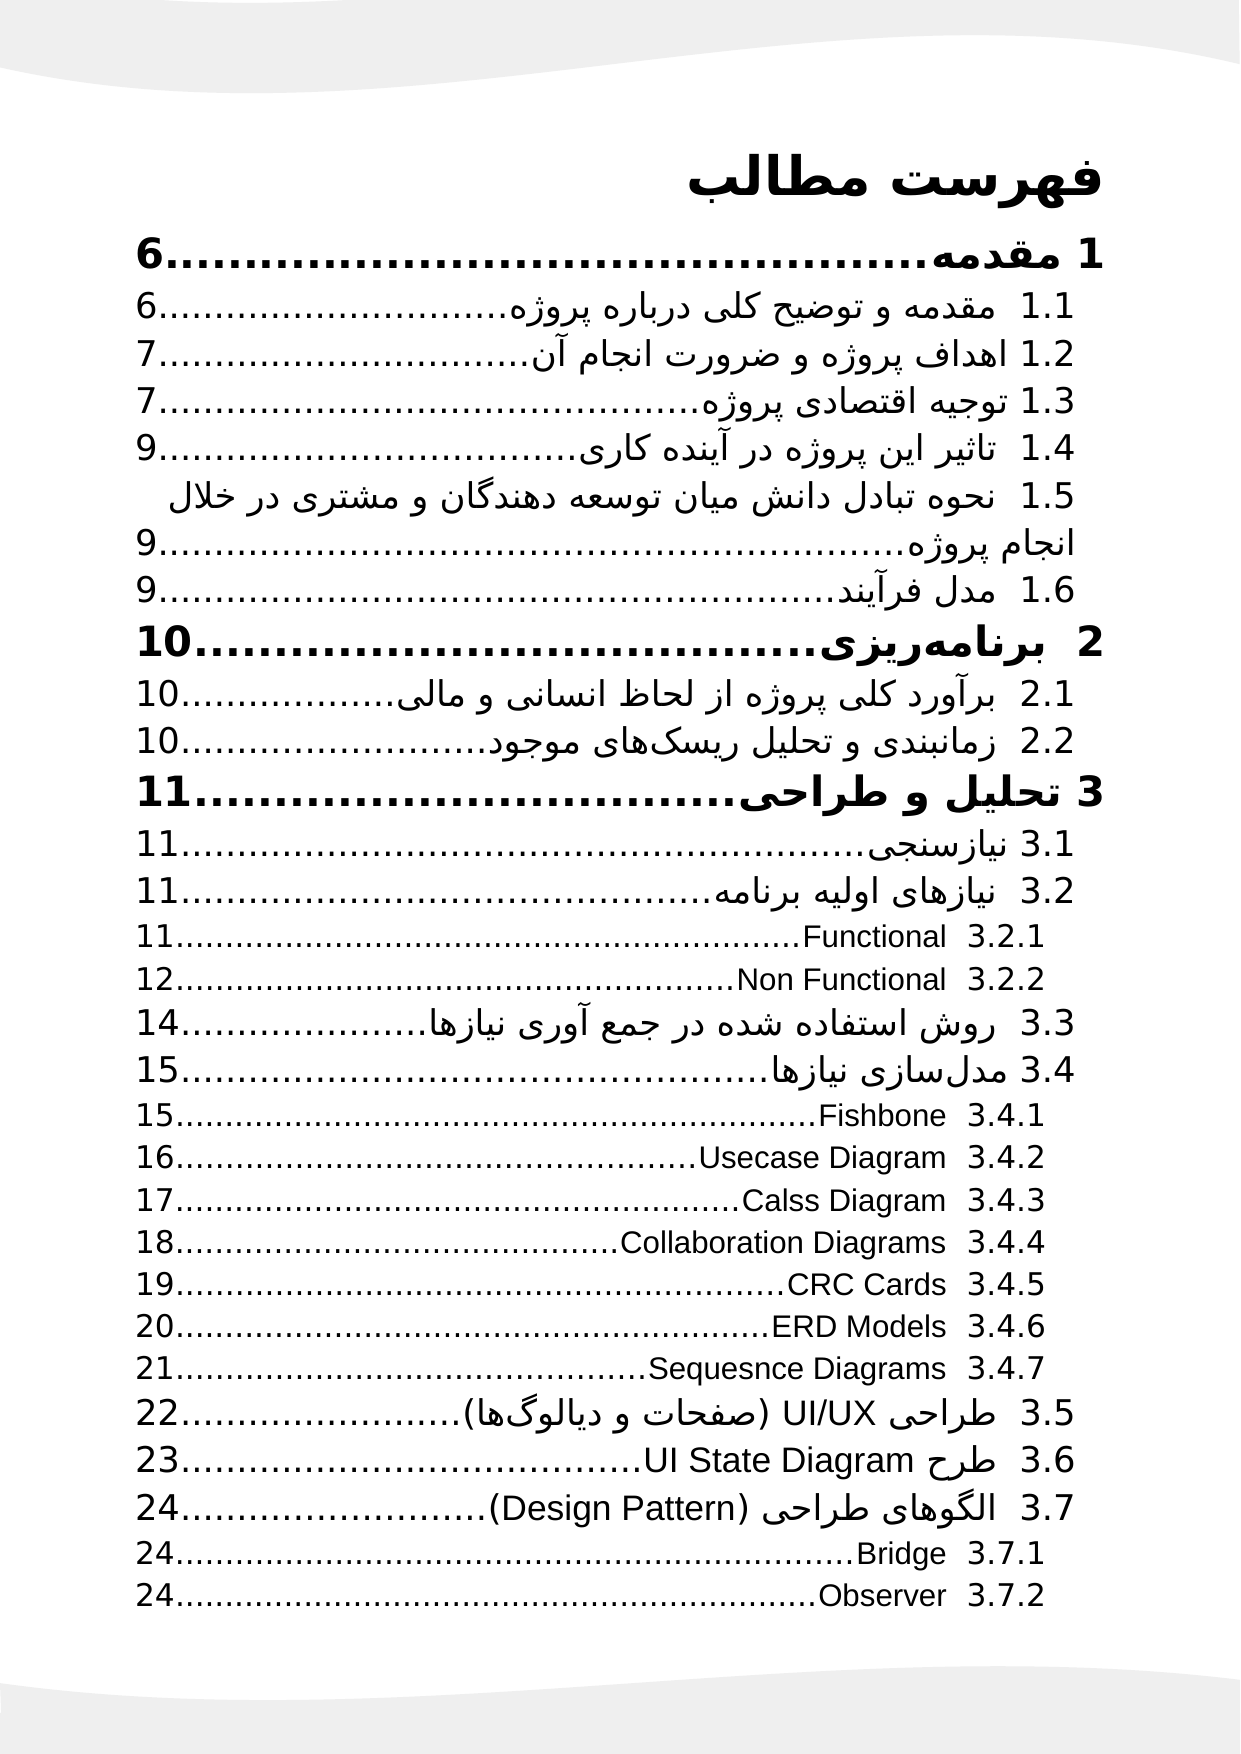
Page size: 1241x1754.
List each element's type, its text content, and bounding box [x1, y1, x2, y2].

text 3.4.2 Usecase Diagram 16 [135, 1139, 1046, 1176]
text 3.4.5 CRC Cards 19 [135, 1266, 1046, 1302]
subtitle فهرست مطالب [135, 145, 1105, 208]
text 3.4 مدل‌سازی نیازها 15 [135, 1050, 1076, 1091]
text 3.7.2 Observer 24 [135, 1577, 1046, 1614]
text 3.2 نیازهای اولیه برنامه 11 [135, 871, 1076, 912]
text 3.7.1 Bridge 24 [135, 1535, 1046, 1572]
text 3.1 نیازسنجی 11 [135, 824, 1076, 865]
text 3.2.2 Non Functional 12 [135, 961, 1046, 997]
text 1.4 تاثیر این پروژه در آینده کاری 9 [135, 428, 1076, 469]
text 3.2.1 Functional 11 [135, 918, 1046, 955]
text 2.1 برآورد کلی پروژه از لحاظ انسانی و مالی 10 [135, 673, 1076, 714]
text 3.7 الگو‌های طراحی (Design Pattern) 24 [135, 1487, 1076, 1529]
text 3.4.1 Fishbone 15 [135, 1097, 1046, 1134]
text 2 برنامه‌ریزی 10 [135, 617, 1105, 666]
text 3.6 طرح UI State Diagram 23 [135, 1440, 1076, 1481]
text 1.5 نحوه تبادل دانش میان توسعه دهندگان و مشتری در خلال انجام پروژه 9 [135, 475, 1076, 564]
text 1.2 اهداف پروژه و ضرورت انجام آن 7 [135, 333, 1076, 374]
text 1.6 مدل فرآیند 9 [135, 570, 1076, 611]
text 1.1 مقدمه و توضیح کلی درباره پروژه 6 [135, 286, 1076, 327]
text 1.3 توجیه اقتصادی پروژه 7 [135, 380, 1076, 422]
text 1 مقدمه 6 [135, 230, 1105, 278]
text 3 تحلیل و طراحی 11 [135, 768, 1105, 816]
text 3.4.6 ERD Models 20 [135, 1308, 1046, 1344]
text 3.4.7 Sequesnce Diagrams 21 [135, 1350, 1046, 1387]
text 3.4.3 Calss Diagram 17 [135, 1182, 1046, 1218]
text 3.3 روش استفاده شده در جمع آوری نیازها 14 [135, 1003, 1076, 1044]
text 2.2 زمانبندی و تحلیل ریسک‌های موجود 10 [135, 721, 1076, 762]
text 3.5 طراحی UI/UX (صفحات و دیالوگ‌ها) 22 [135, 1392, 1076, 1433]
text 3.4.4 Collaboration Diagrams 18 [135, 1224, 1046, 1260]
